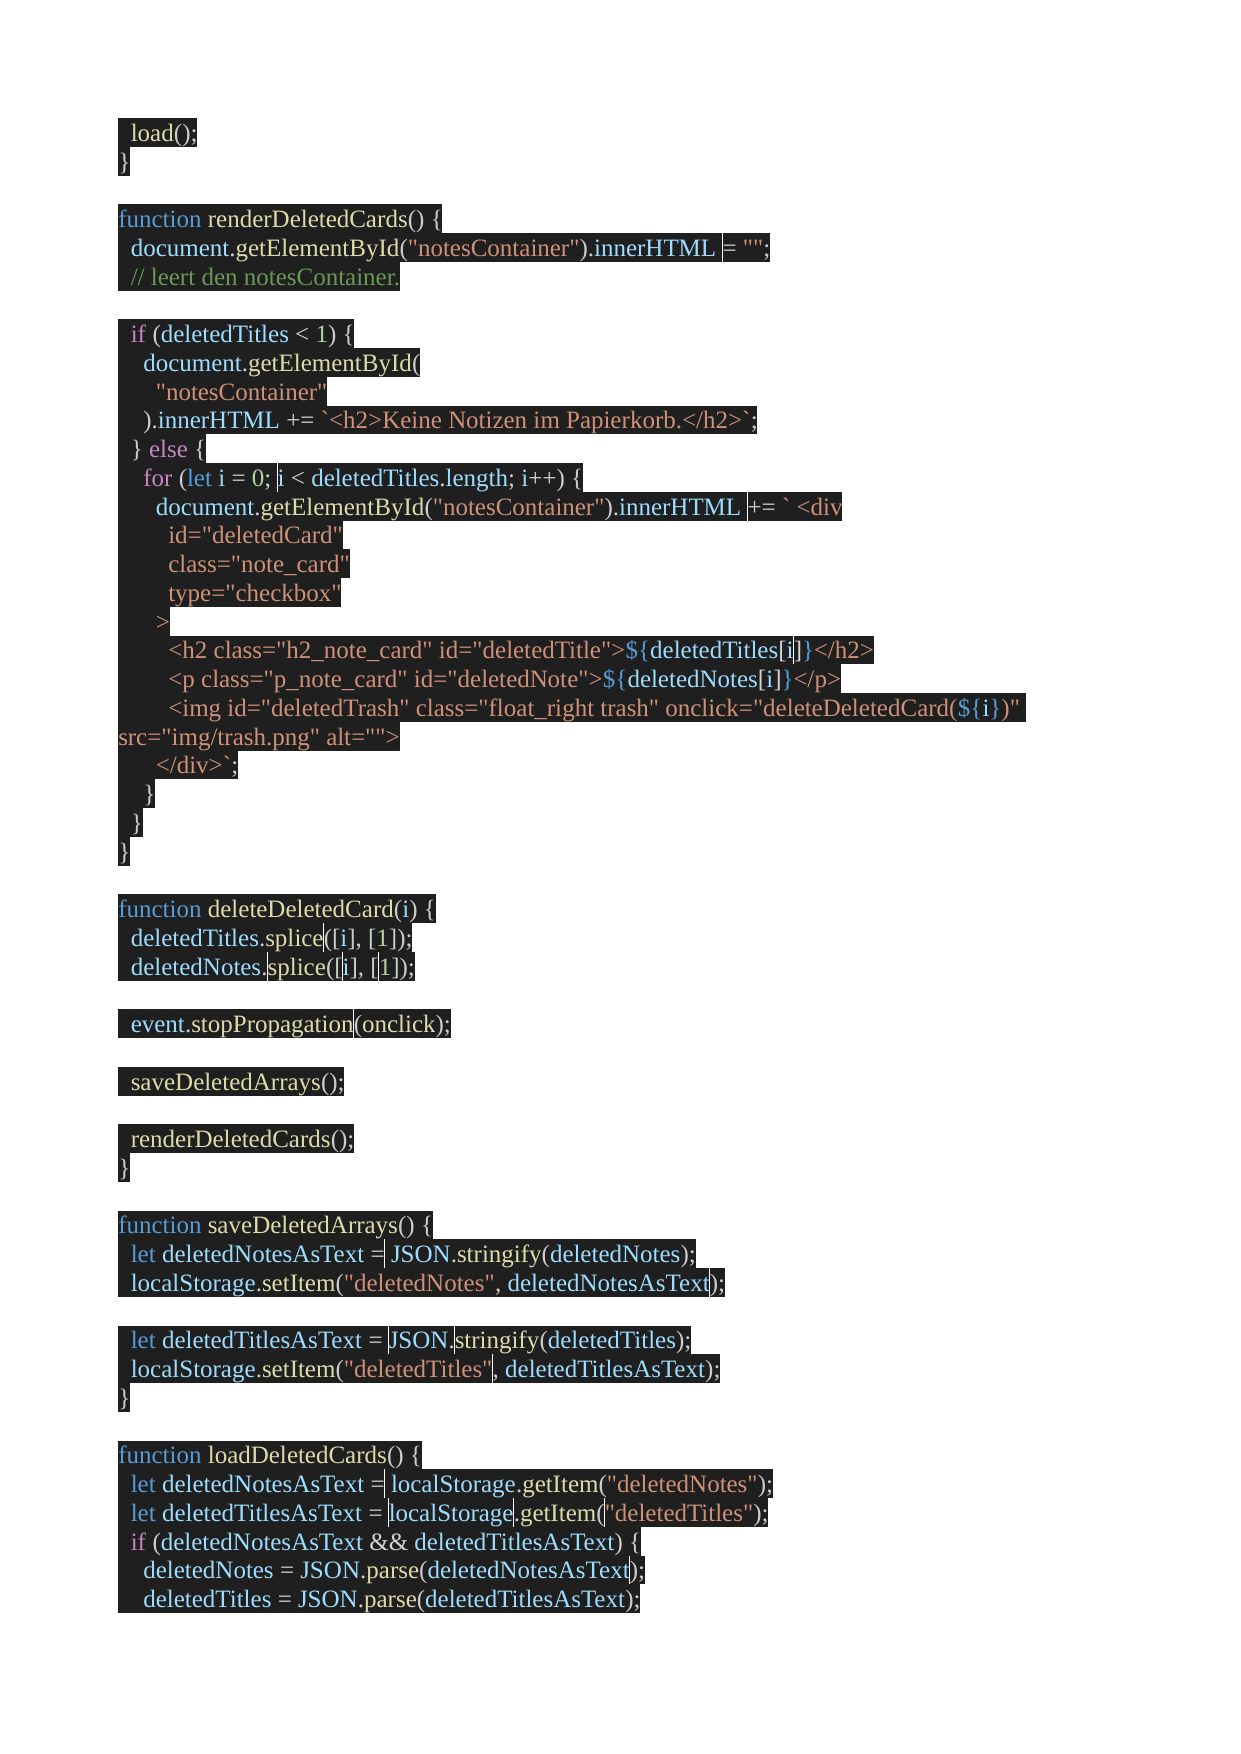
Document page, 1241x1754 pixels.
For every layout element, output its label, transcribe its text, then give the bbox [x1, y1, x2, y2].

text type="checkbox" [118, 578, 1122, 607]
text <h2 class="h2_note_card" id="deletedTitle">${deletedTitles[i]}</h2> [118, 636, 1122, 664]
text > [118, 607, 1122, 636]
text if (deletedNotesAsText && deletedTitlesAsText) { [118, 1527, 1122, 1556]
text <p class="p_note_card" id="deletedNote">${deletedNotes[i]}</p> [118, 664, 1122, 693]
text function saveDeletedArrays() { [118, 1211, 1122, 1239]
text saveDeletedArrays(); [118, 1067, 1122, 1096]
text // leert den notesContainer. [118, 262, 1122, 291]
text document.getElementById( [118, 348, 1122, 377]
text } [118, 147, 1122, 176]
text } [118, 779, 1122, 808]
text deletedTitles.splice([i], [1]); [118, 923, 1122, 952]
text } [118, 808, 1122, 837]
text function renderDeletedCards() { [118, 204, 1122, 233]
text renderDeletedCards(); [118, 1124, 1122, 1153]
text function deleteDeletedCard(i) { [118, 894, 1122, 923]
text "notesContainer" [118, 377, 1122, 406]
text event.stopPropagation(onclick); [118, 1009, 1122, 1038]
text deletedNotes = JSON.parse(deletedNotesAsText); [118, 1556, 1122, 1584]
text for (let i = 0; i < deletedTitles.length; i++) { [118, 463, 1122, 492]
text localStorage.setItem("deletedTitles", deletedTitlesAsText); [118, 1354, 1122, 1383]
text document.getElementById("notesContainer").innerHTML = ""; [118, 233, 1122, 262]
text id="deletedCard" [118, 521, 1122, 549]
text if (deletedTitles < 1) { [118, 319, 1122, 348]
text class="note_card" [118, 549, 1122, 578]
text localStorage.setItem("deletedNotes", deletedNotesAsText); [118, 1268, 1122, 1297]
text deletedNotes.splice([i], [1]); [118, 952, 1122, 981]
text } [118, 1383, 1122, 1412]
text } else { [118, 434, 1122, 463]
text } [118, 1153, 1122, 1182]
text let deletedNotesAsText = JSON.stringify(deletedNotes); [118, 1239, 1122, 1268]
text document.getElementById("notesContainer").innerHTML += ` <div [118, 492, 1122, 521]
text } [118, 837, 1122, 866]
text ).innerHTML += `<h2>Keine Notizen im Papierkorb.</h2>`; [118, 406, 1122, 434]
text deletedTitles = JSON.parse(deletedTitlesAsText); [118, 1584, 1122, 1613]
text let deletedTitlesAsText = JSON.stringify(deletedTitles); [118, 1326, 1122, 1354]
text load(); [118, 118, 1122, 147]
text let deletedNotesAsText = localStorage.getItem("deletedNotes"); [118, 1469, 1122, 1498]
text let deletedTitlesAsText = localStorage.getItem("deletedTitles"); [118, 1498, 1122, 1527]
text <img id="deletedTrash" class="float_right trash" onclick="deleteDeletedCard(${i})" src="img/trash.png" alt=""> [118, 693, 1122, 751]
text </div>`; [118, 751, 1122, 779]
text function loadDeletedCards() { [118, 1441, 1122, 1469]
